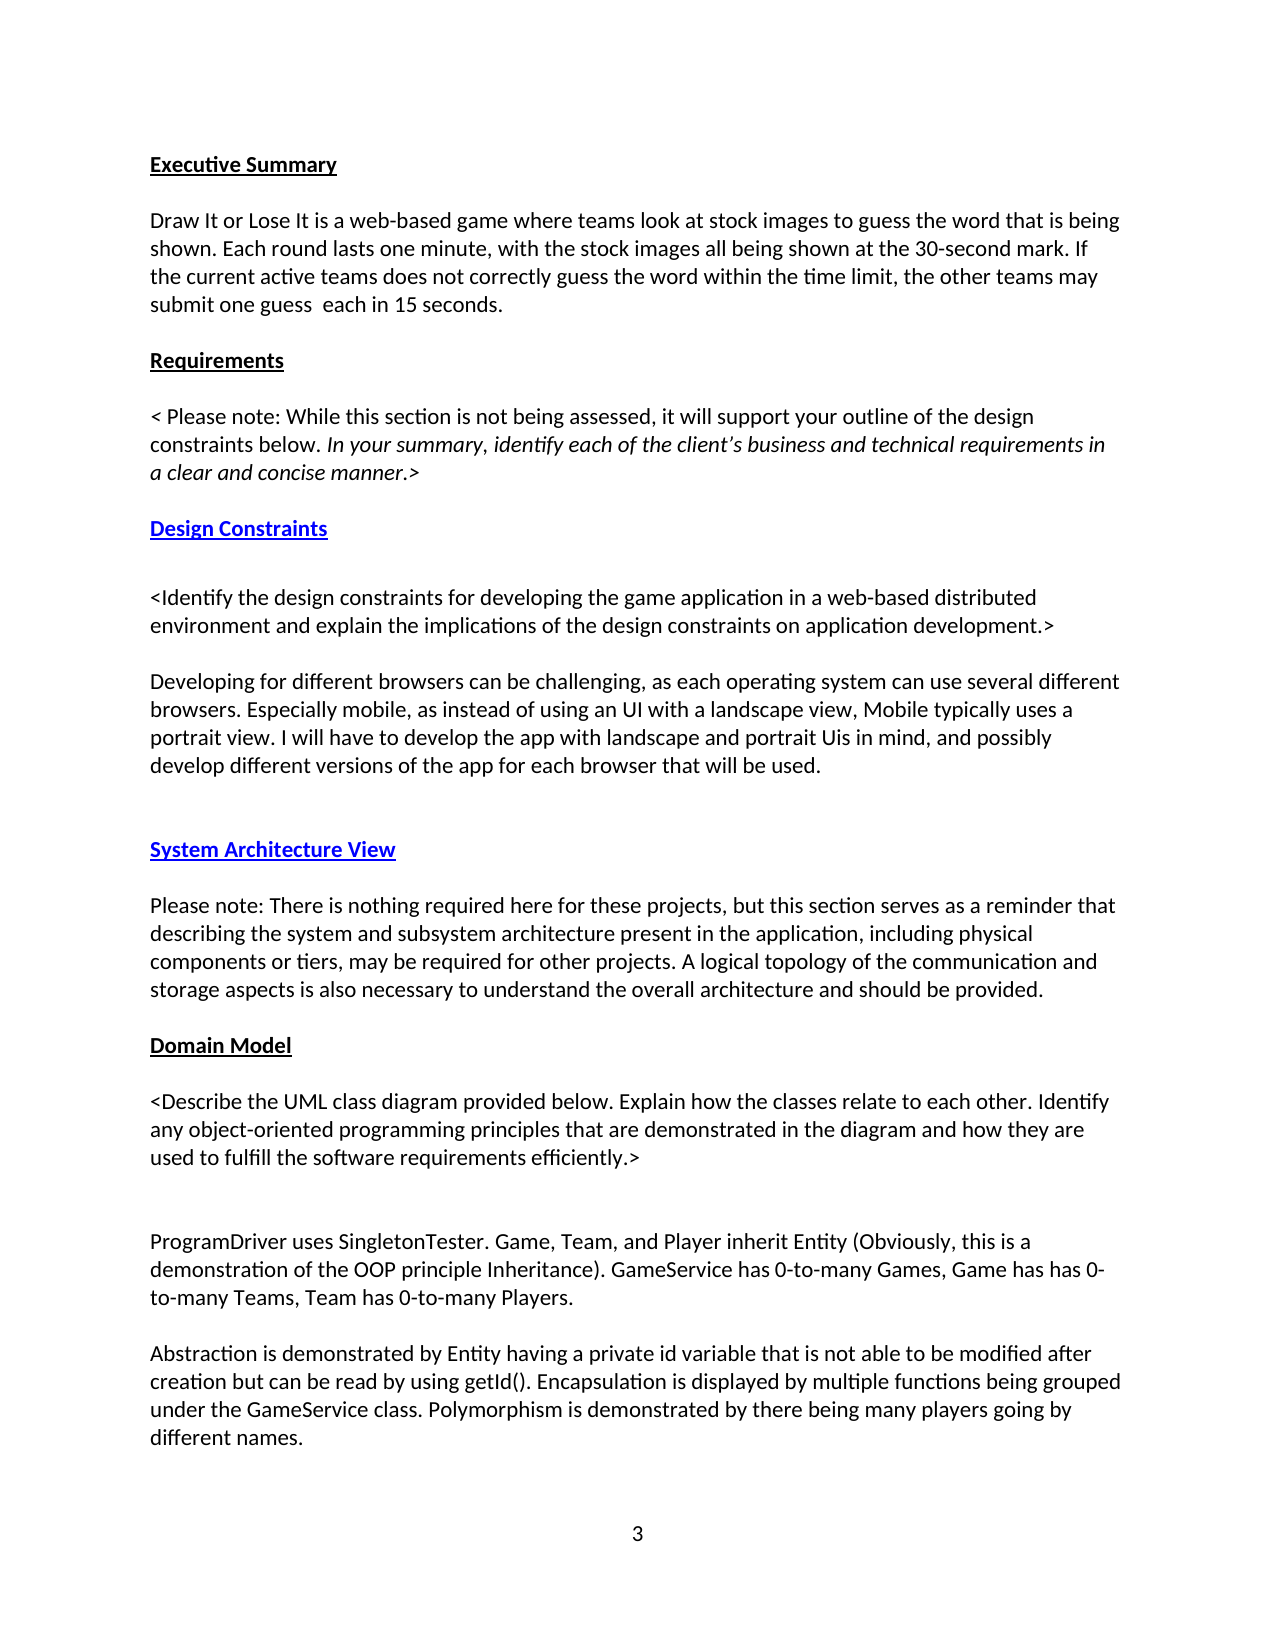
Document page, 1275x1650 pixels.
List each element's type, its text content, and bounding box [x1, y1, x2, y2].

subtitle Domain Model [150, 1031, 1125, 1059]
text <Describe the UML class diagram provided below. Explain how the classes relate to each other. Identify any object-oriented programming principles that are demonstrated in the diagram and how they are used to fulfill the software requirements efficiently.> [150, 1087, 1125, 1171]
text Draw It or Lose It is a web-based game where teams look at stock images to guess the word that is being shown. Each round lasts one minute, with the stock images all being shown at the 30-second mark. If the current active teams does not correctly guess the word within the time limit, the other teams may submit one guess each in 15 seconds. [150, 206, 1125, 318]
text Abstraction is demonstrated by Entity having a private id variable that is not able to be modified after creation but can be read by using getId(). Encapsulation is displayed by multiple functions being grouped under the GameService class. Polymorphism is demonstrated by there being many players going by different names. [150, 1339, 1125, 1451]
subtitle Executive Summary [150, 150, 1125, 178]
subtitle Requirements [150, 346, 1125, 374]
text ProgramDriver uses SingletonTester. Game, Team, and Player inherit Entity (Obviously, this is a demonstration of the OOP principle Inheritance). GameService has 0-to-many Games, Game has has 0-to-many Teams, Team has 0-to-many Players. [150, 1227, 1125, 1311]
text < Please note: While this section is not being assessed, it will support your outline of the design constraints below. In your summary, identify each of the client’s business and technical requirements in a clear and concise manner.> [150, 402, 1125, 486]
text Please note: There is nothing required here for these projects, but this section serves as a reminder that describing the system and subsystem architecture present in the application, including physical components or tiers, may be required for other projects. A logical topology of the communication and storage aspects is also necessary to understand the overall architecture and should be provided. [150, 891, 1125, 1003]
subtitle System Architecture View [150, 835, 1125, 863]
text <Identify the design constraints for developing the game application in a web-based distributed environment and explain the implications of the design constraints on application development.> [150, 583, 1125, 639]
text Developing for different browsers can be challenging, as each operating system can use several different browsers. Especially mobile, as instead of using an UI with a landscape view, Mobile typically uses a portrait view. I will have to develop the app with landscape and portrait Uis in mind, and possibly develop different versions of the app for each browser that will be used. [150, 667, 1125, 779]
subtitle Design Constraints [150, 514, 1125, 542]
